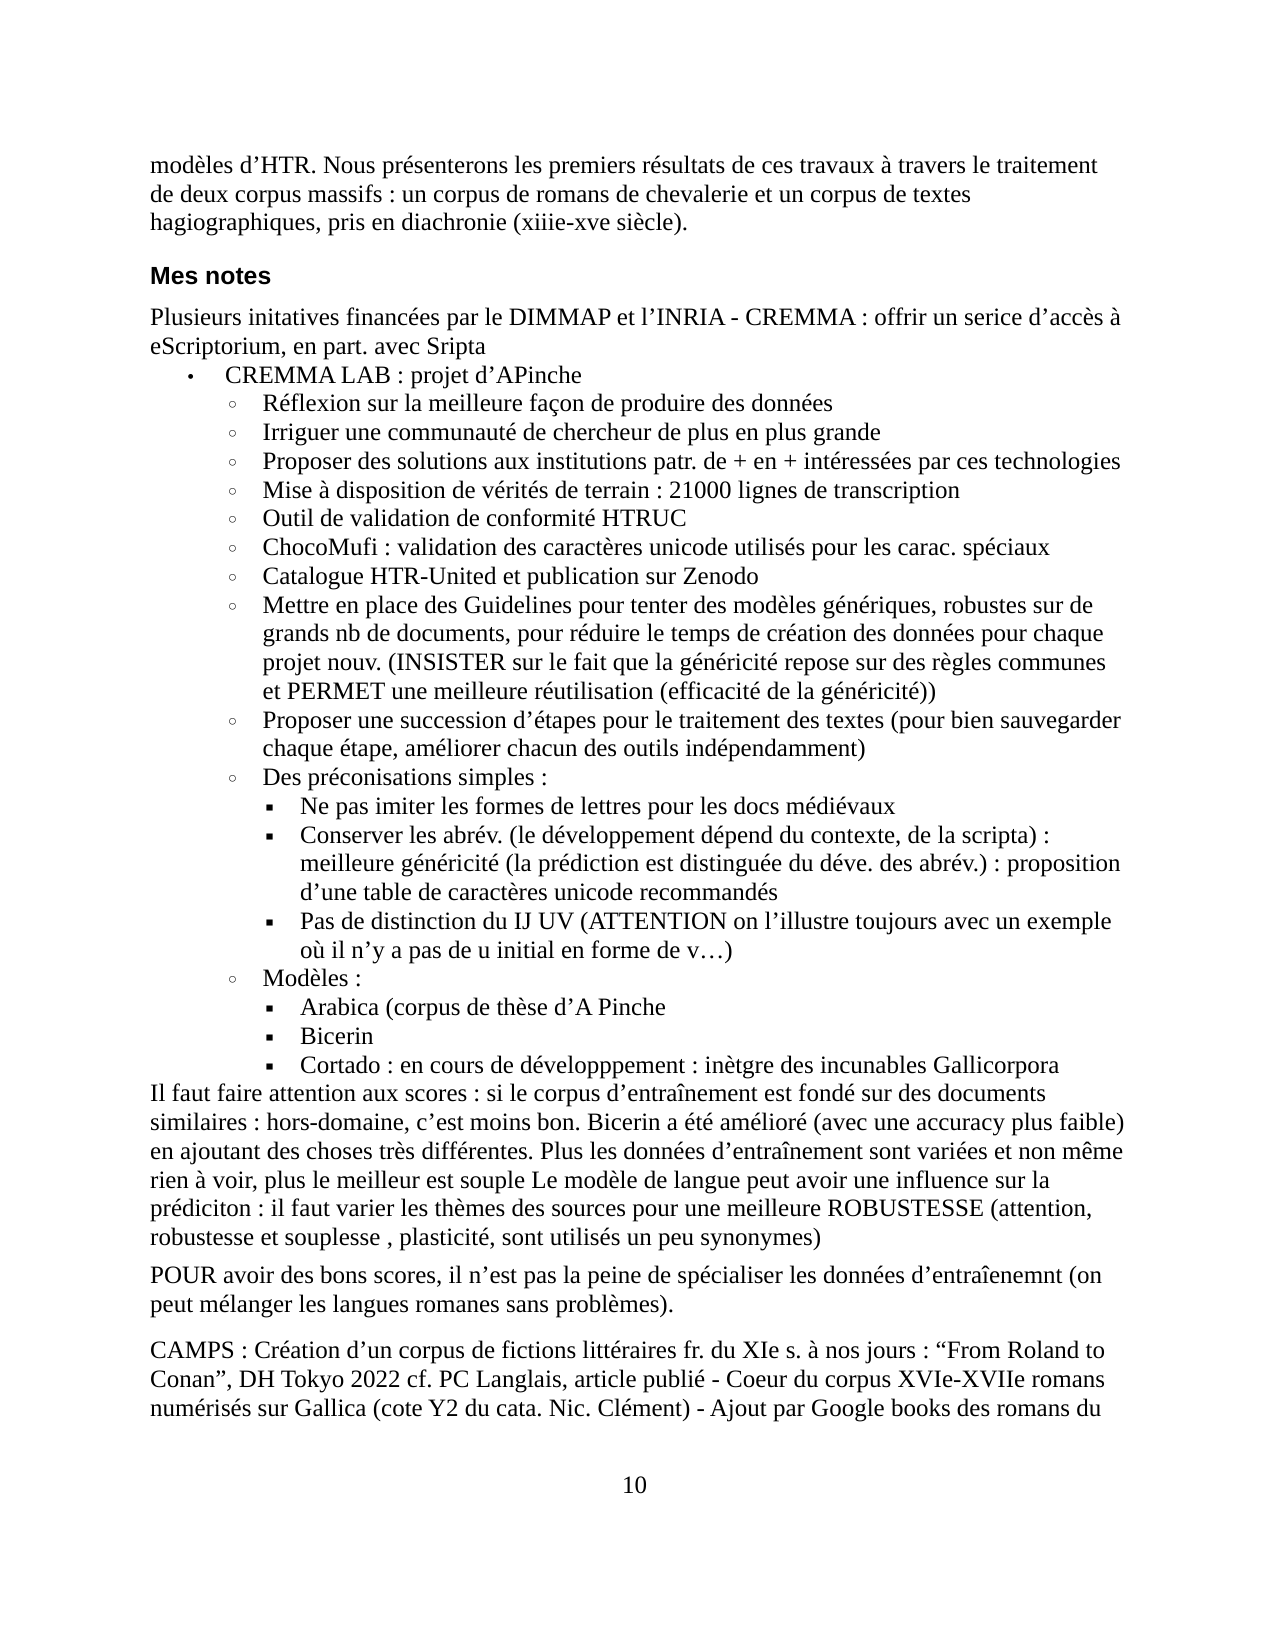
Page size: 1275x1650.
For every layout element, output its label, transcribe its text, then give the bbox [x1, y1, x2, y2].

list Modèles : [225, 963, 1125, 992]
list Proposer une succession d’étapes pour le traitement des textes (pour bien sauvegarder chaque étape, améliorer chacun des outils indépendamment) [225, 705, 1125, 762]
list CREMMA LAB : projet d’APinche [187, 360, 1125, 388]
text Il faut faire attention aux scores : si le corpus d’entraînement est fondé sur des documents similaires : hors-domaine, c’est moins bon. Bicerin a été amélioré (avec une accuracy plus faible) en ajoutant des choses très différentes. Plus les données d’entraînement sont variées et non même rien à voir, plus le meilleur est souple Le modèle de langue peut avoir une influence sur la prédiciton : il faut varier les thèmes des sources pour une meilleure ROBUSTESSE (attention, robustesse et souplesse , plasticité, sont utilisés un peu synonymes) [150, 1078, 1125, 1251]
subtitle Mes notes [150, 261, 1125, 290]
text modèles d’HTR. Nous présenterons les premiers résultats de ces travaux à travers le traitement de deux corpus massifs : un corpus de romans de chevalerie et un corpus de textes hagiographiques, pris en diachronie (xiiie‑xve siècle). [150, 150, 1125, 236]
list Pas de distinction du IJ UV (ATTENTION on l’illustre toujours avec un exemple où il n’y a pas de u initial en forme de v…) [262, 906, 1125, 963]
list Proposer des solutions aux institutions patr. de + en + intéressées par ces technologies [225, 446, 1125, 475]
text Plusieurs initatives financées par le DIMMAP et l’INRIA - CREMMA : offrir un serice d’accès à eScriptorium, en part. avec Sripta [150, 302, 1125, 360]
list Mettre en place des Guidelines pour tenter des modèles génériques, robustes sur de grands nb de documents, pour réduire le temps de création des données pour chaque projet nouv. (INSISTER sur le fait que la généricité repose sur des règles communes et PERMET une meilleure réutilisation (efficacité de la généricité)) [225, 590, 1125, 705]
list ChocoMufi : validation des caractères unicode utilisés pour les carac. spéciaux [225, 532, 1125, 561]
list Cortado : en cours de développpement : inètgre des incunables Gallicorpora [262, 1050, 1125, 1078]
list Irriguer une communauté de chercheur de plus en plus grande [225, 417, 1125, 446]
text POUR avoir des bons scores, il n’est pas la peine de spécialiser les données d’entraîenemnt (on peut mélanger les langues romanes sans problèmes). [150, 1260, 1125, 1317]
list Outil de validation de conformité HTRUC [225, 503, 1125, 532]
list Ne pas imiter les formes de lettres pour les docs médiévaux [262, 791, 1125, 820]
list Catalogue HTR-United et publication sur Zenodo [225, 561, 1125, 590]
text CAMPS : Création d’un corpus de fictions littéraires fr. du XIe s. à nos jours : “From Roland to Conan”, DH Tokyo 2022 cf. PC Langlais, article publié - Coeur du corpus XVIe-XVIIe romans numérisés sur Gallica (cote Y2 du cata. Nic. Clément) - Ajout par Google books des romans du [150, 1335, 1125, 1422]
list Des préconisations simples : [225, 762, 1125, 791]
list Bicerin [262, 1021, 1125, 1050]
list Conserver les abrév. (le développement dépend du contexte, de la scripta) : meilleure généricité (la prédiction est distinguée du déve. des abrév.) : proposition d’une table de caractères unicode recommandés [262, 820, 1125, 906]
list Réflexion sur la meilleure façon de produire des données [225, 388, 1125, 417]
list Arabica (corpus de thèse d’A Pinche [262, 992, 1125, 1021]
list Mise à disposition de vérités de terrain : 21000 lignes de transcription [225, 475, 1125, 503]
